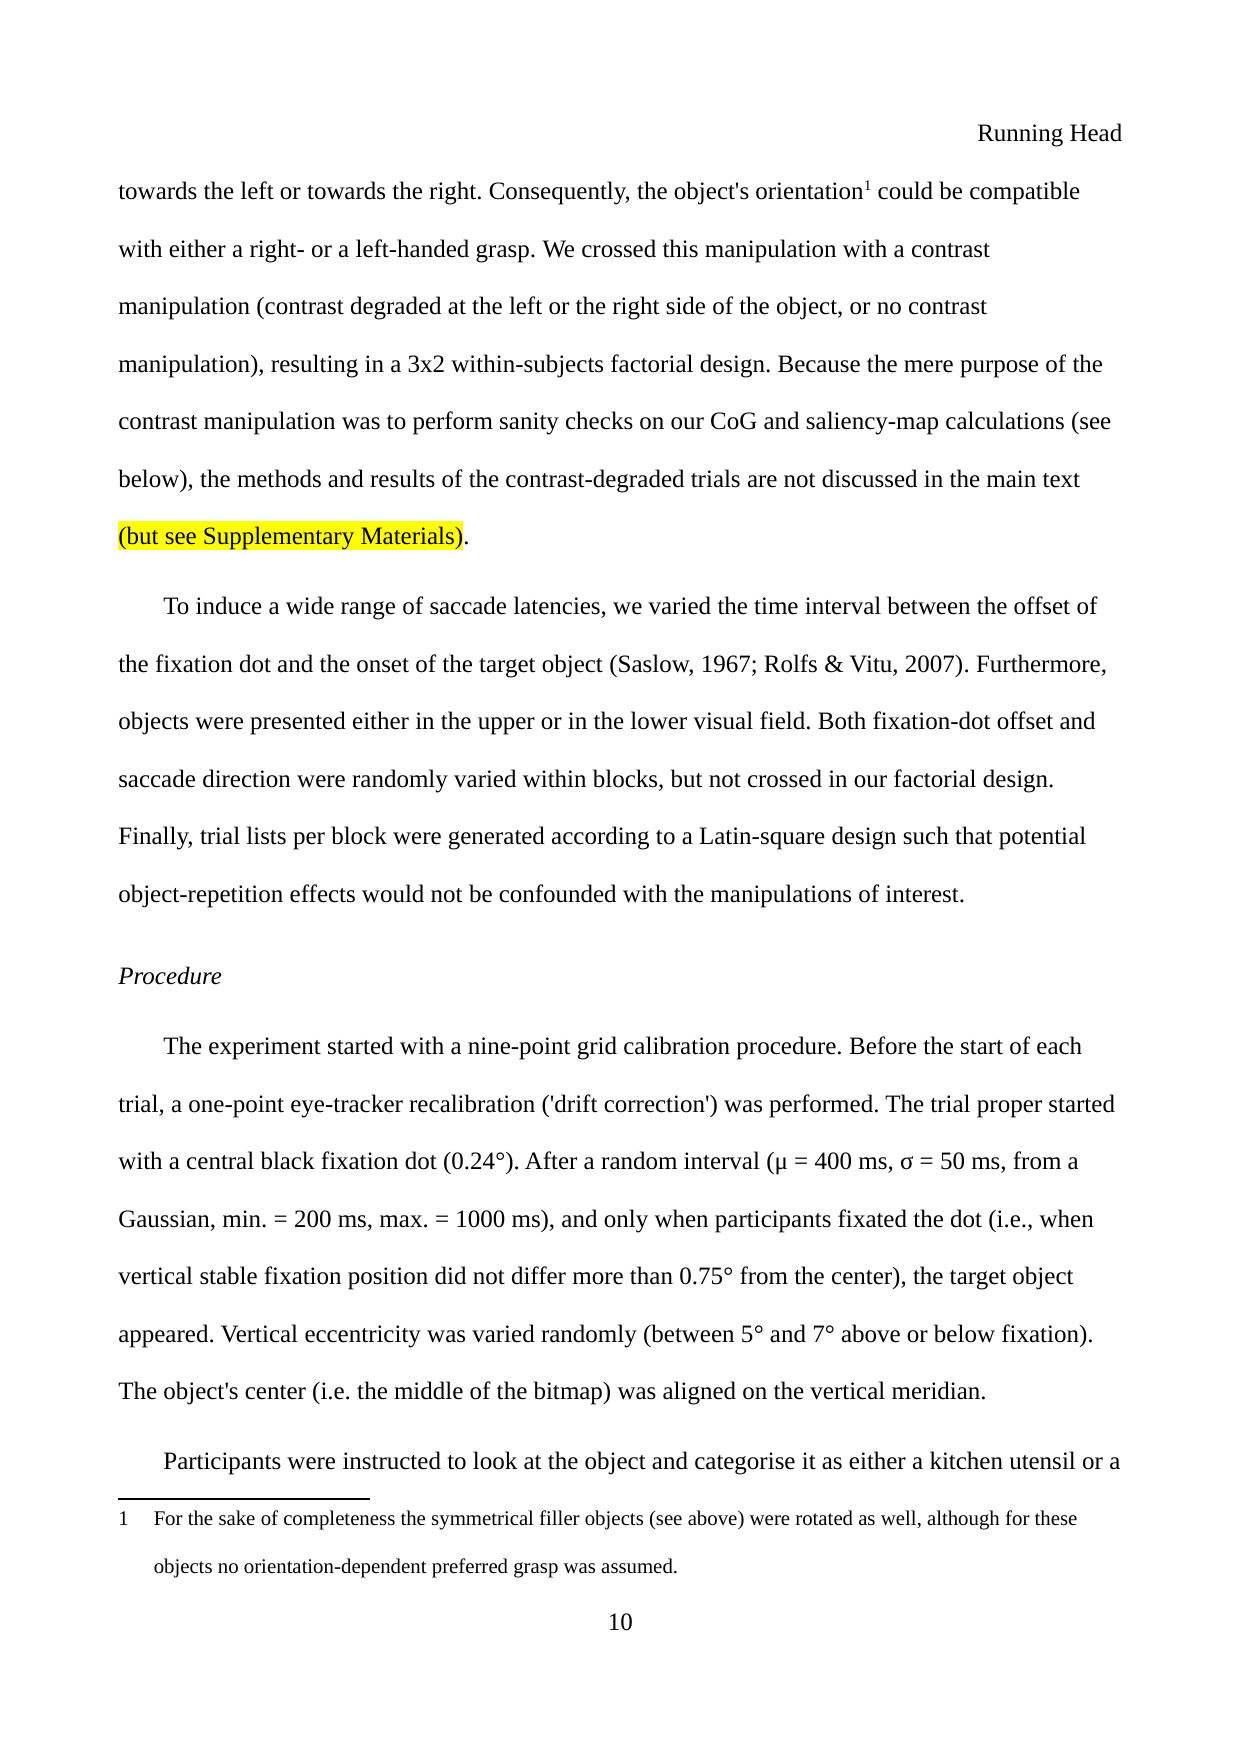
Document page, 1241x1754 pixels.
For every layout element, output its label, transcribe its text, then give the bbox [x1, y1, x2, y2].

subtitle Procedure [118, 961, 1122, 990]
text For the sake of completeness the symmetrical filler objects (see above) were rotated as well, although for these objects no orientation-dependent preferred grasp was assumed. [118, 1505, 1122, 1578]
text Participants were instructed to look at the object and categorise it as either a kitchen utensil or a [118, 1446, 1122, 1475]
text To induce a wide range of saccade latencies, we varied the time interval between the offset of the fixation dot and the onset of the target object (Saslow, 1967; Rolfs & Vitu, 2007). Furthermore, objects were presented either in the upper or in the lower visual field. Both fixation-dot offset and saccade direction were randomly varied within blocks, but not crossed in our factorial design. Finally, trial lists per block were generated according to a Latin-square design such that potential object-repetition effects would not be confounded with the manipulations of interest. [118, 591, 1122, 908]
text The experiment started with a nine-point grid calibration procedure. Before the start of each trial, a one-point eye-tracker recalibration ('drift correction') was performed. The trial proper started with a central black fixation dot (0.24°). After a random interval (μ = 400 ms, σ = 50 ms, from a Gaussian, min. = 200 ms, max. = 1000 ms), and only when participants fixated the dot (i.e., when vertical stable fixation position did not differ more than 0.75° from the center), the target object appeared. Vertical eccentricity was varied randomly (between 5° and 7° above or below fixation). The object's center (i.e. the middle of the bitmap) was aligned on the vertical meridian. [118, 1031, 1122, 1405]
text towards the left or towards the right. Consequently, the object's orientation could be compatible with either a right- or a left-handed grasp. We crossed this manipulation with a contrast manipulation (contrast degraded at the left or the right side of the object, or no contrast manipulation), resulting in a 3x2 within-subjects factorial design. Because the mere purpose of the contrast manipulation was to perform sanity checks on our CoG and saliency-map calculations (see below), the methods and results of the contrast-degraded trials are not discussed in the main text (but see Supplementary Materials). [118, 176, 1122, 550]
